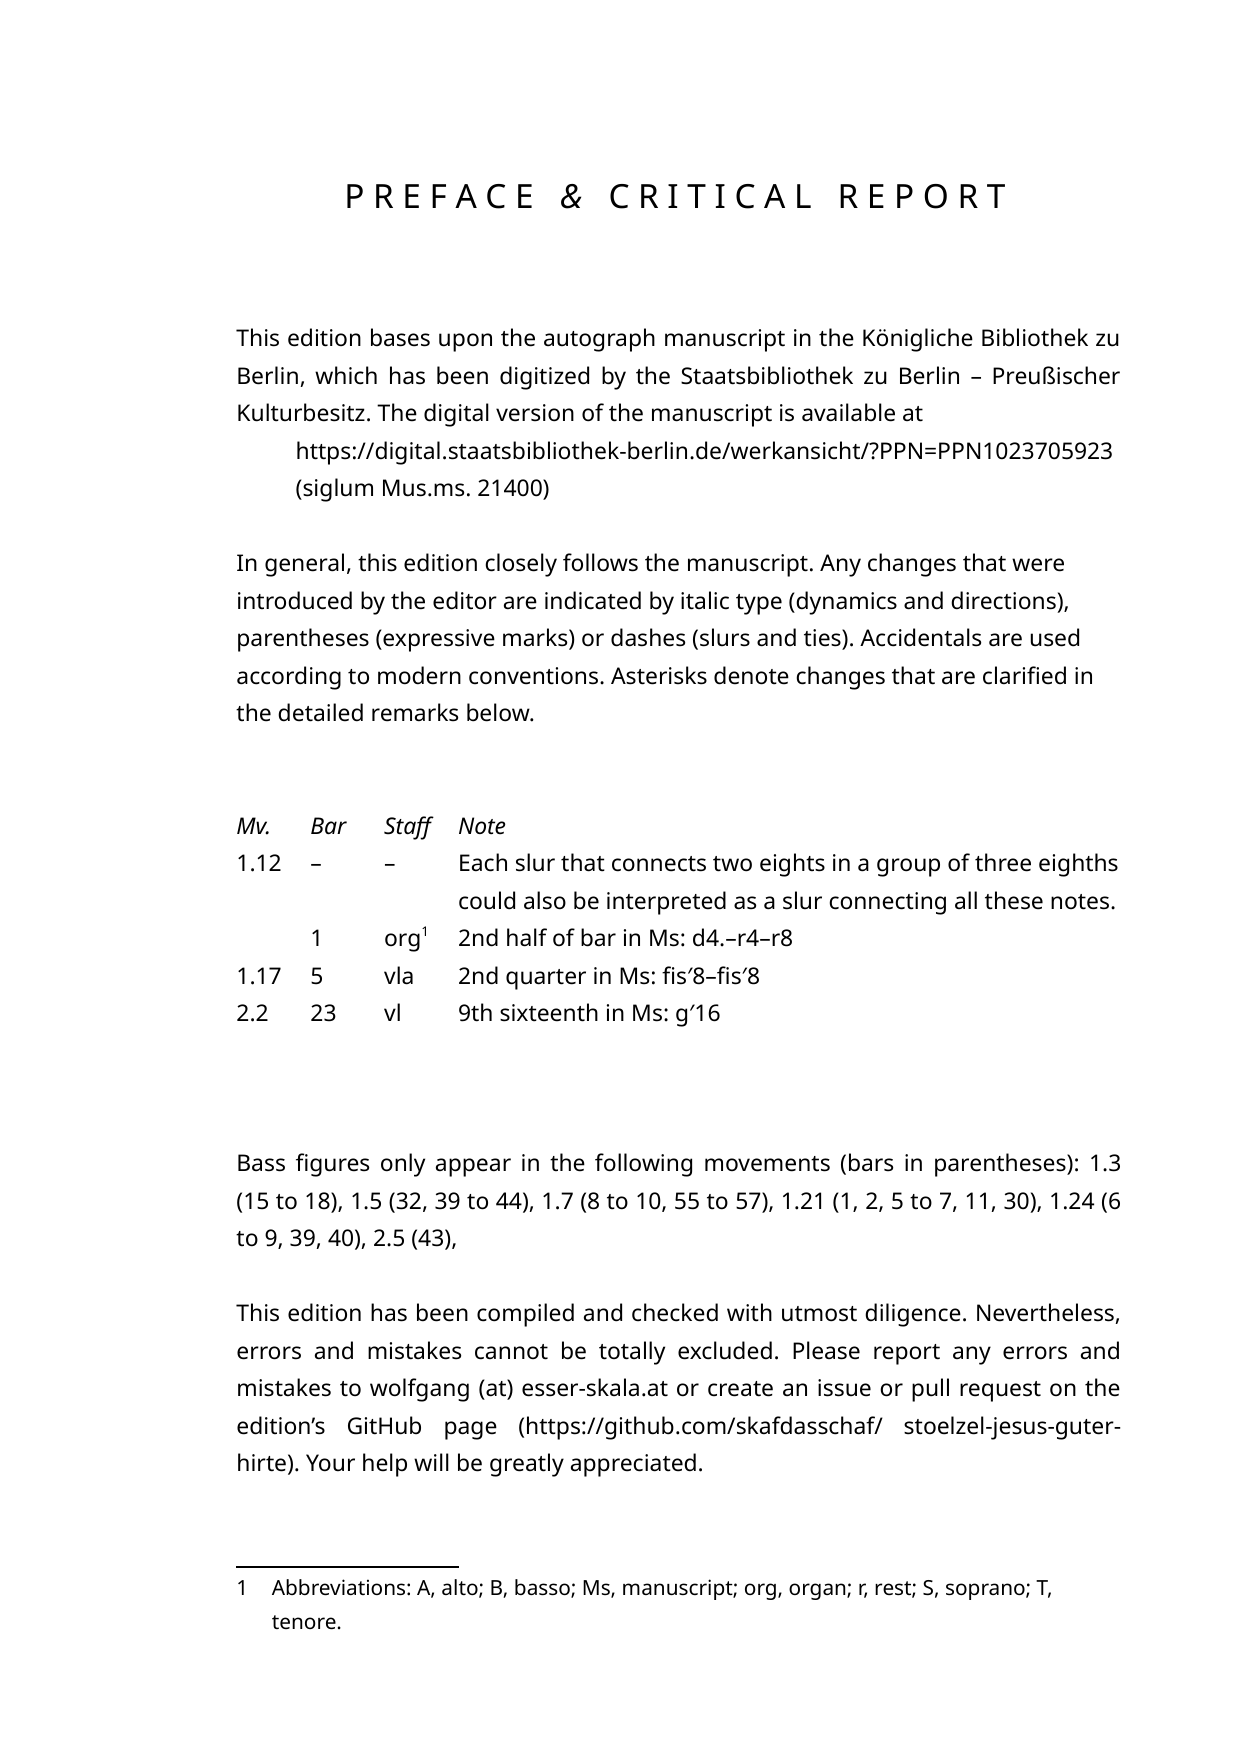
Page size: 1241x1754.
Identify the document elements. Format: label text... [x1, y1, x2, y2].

text https://digital.staatsbibliothek-berlin.de/werkansicht/?PPN=PPN1023705923 (siglum Mus.ms. 21400) [236, 435, 1122, 504]
text Bass figures only appear in the following movements (bars in parentheses): 1.3 (15 to 18), 1.5 (32, 39 to 44), 1.7 (8 to 10, 55 to 57), 1.21 (1, 2, 5 to 7, 11, 30), 1.24 (6 to 9, 39, 40), 2.5 (43), [236, 1147, 1122, 1254]
text P R E F A C E & C R I T I C A L R E P O R T [236, 173, 1122, 218]
text This edition bases upon the autograph manuscript in the Königliche Bibliothek zu Berlin, which has been digitized by the Staatsbibliothek zu Berlin – Preußischer Kulturbesitz. The digital version of the manuscript is available at [236, 322, 1122, 429]
text This edition has been compiled and checked with utmost diligence. Nevertheless, errors and mistakes cannot be totally excluded. Please report any errors and mistakes to wolfgang (at) esser-skala.at or create an issue or pull request on the edition’s GitHub page (https://github.com/skafdasschaf/ stoelzel-jesus-guter-hirte). Your help will be greatly appreciated. [236, 1297, 1122, 1479]
text Abbreviations: A, alto; B, basso; Ms, manuscript; org, organ; r, rest; S, soprano; T, tenore. [236, 1573, 1122, 1636]
text In general, this edition closely follows the manuscript. Any changes that were introduced by the editor are indicated by italic type (dynamics and directions), parentheses (expressive marks) or dashes (slurs and ties). Accidentals are used according to modern conventions. Asterisks denote changes that are clarified in the detailed remarks below. Mv. Bar Staff Note 1.12 – – Each slur that connects two eights in a group of three eighths could also be interpreted as a slur connecting all these notes. 1 org 2nd half of bar in Ms: d4.–r4–r8 1.17 5 vla 2nd quarter in Ms: fis′8–fis′8 2.2 23 vl 9th sixteenth in Ms: g′16 [236, 547, 1122, 1029]
